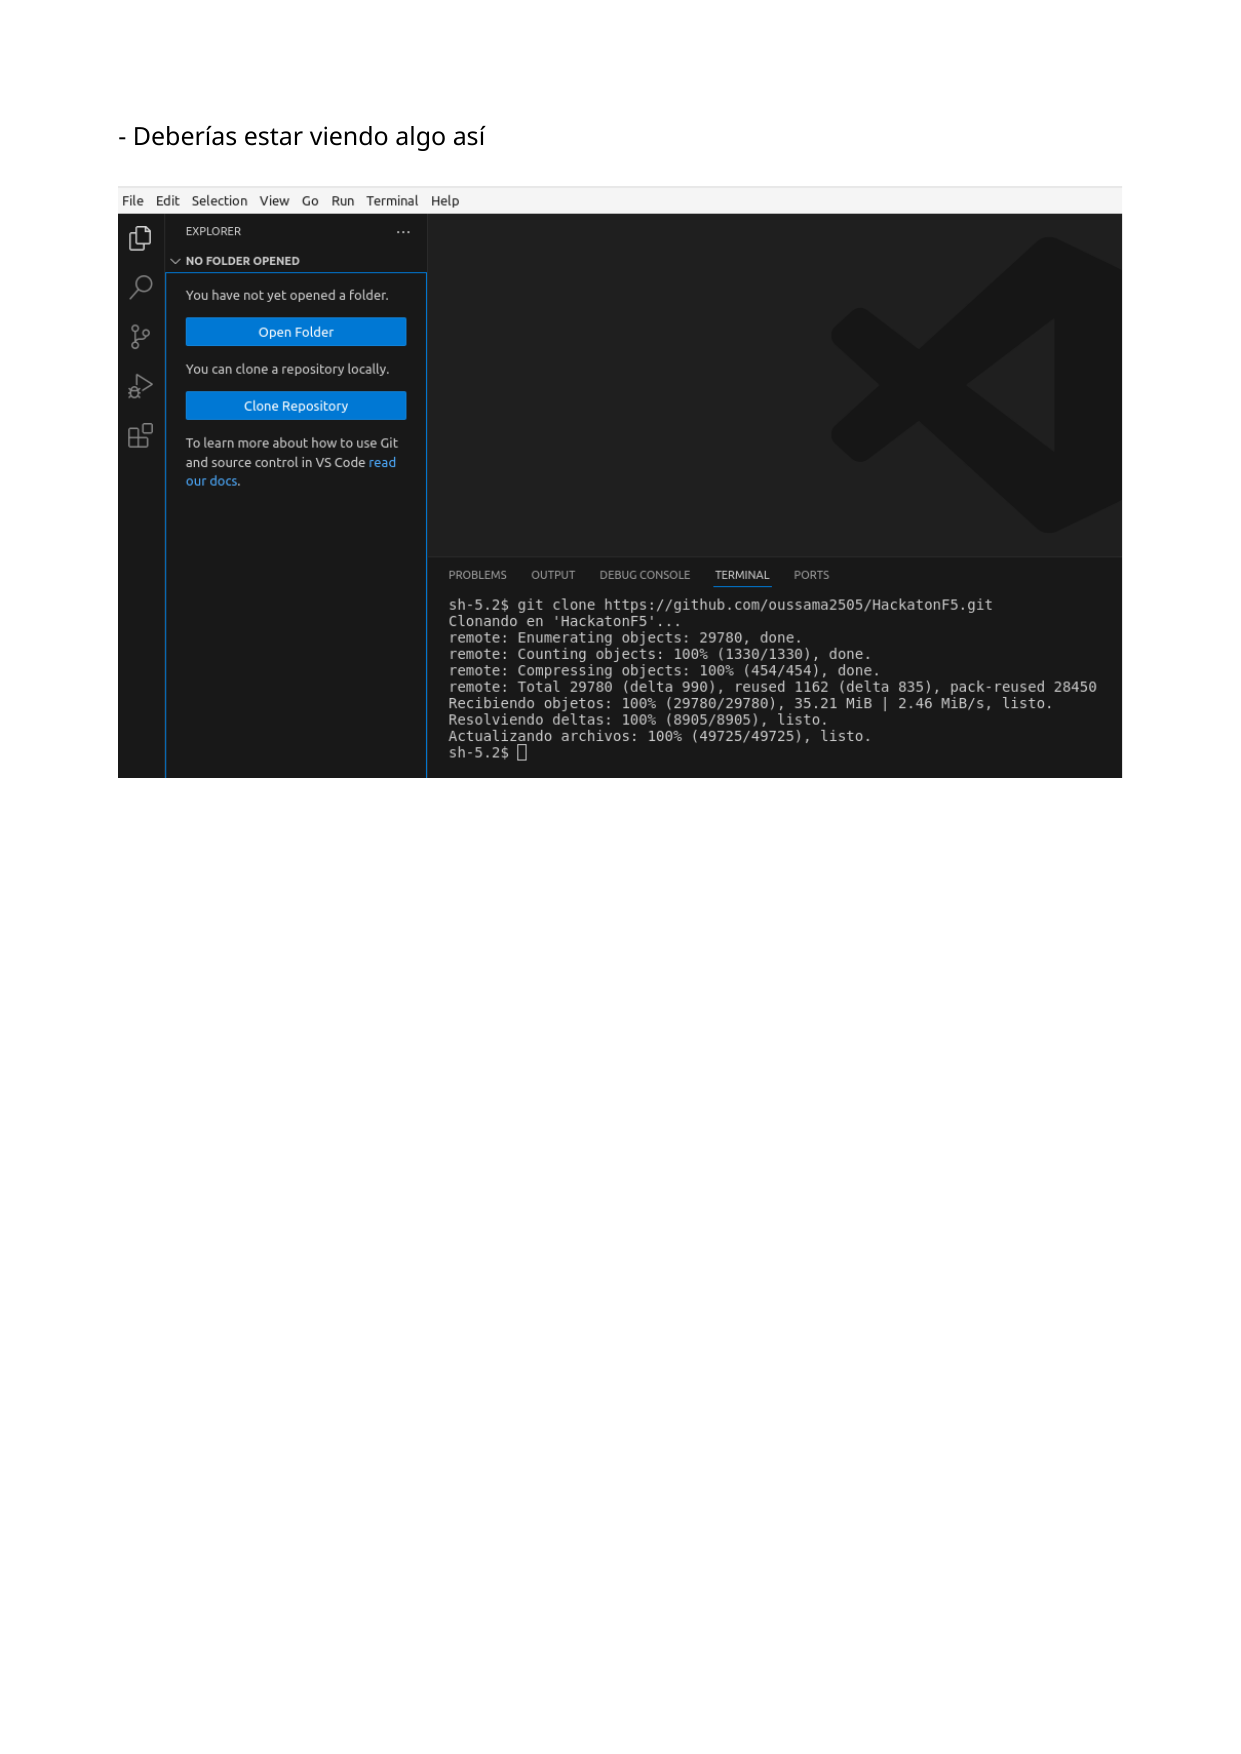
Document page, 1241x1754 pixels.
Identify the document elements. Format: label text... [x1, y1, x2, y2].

picture [118, 186, 1123, 778]
text - Deberías estar viendo algo así [118, 118, 1122, 152]
